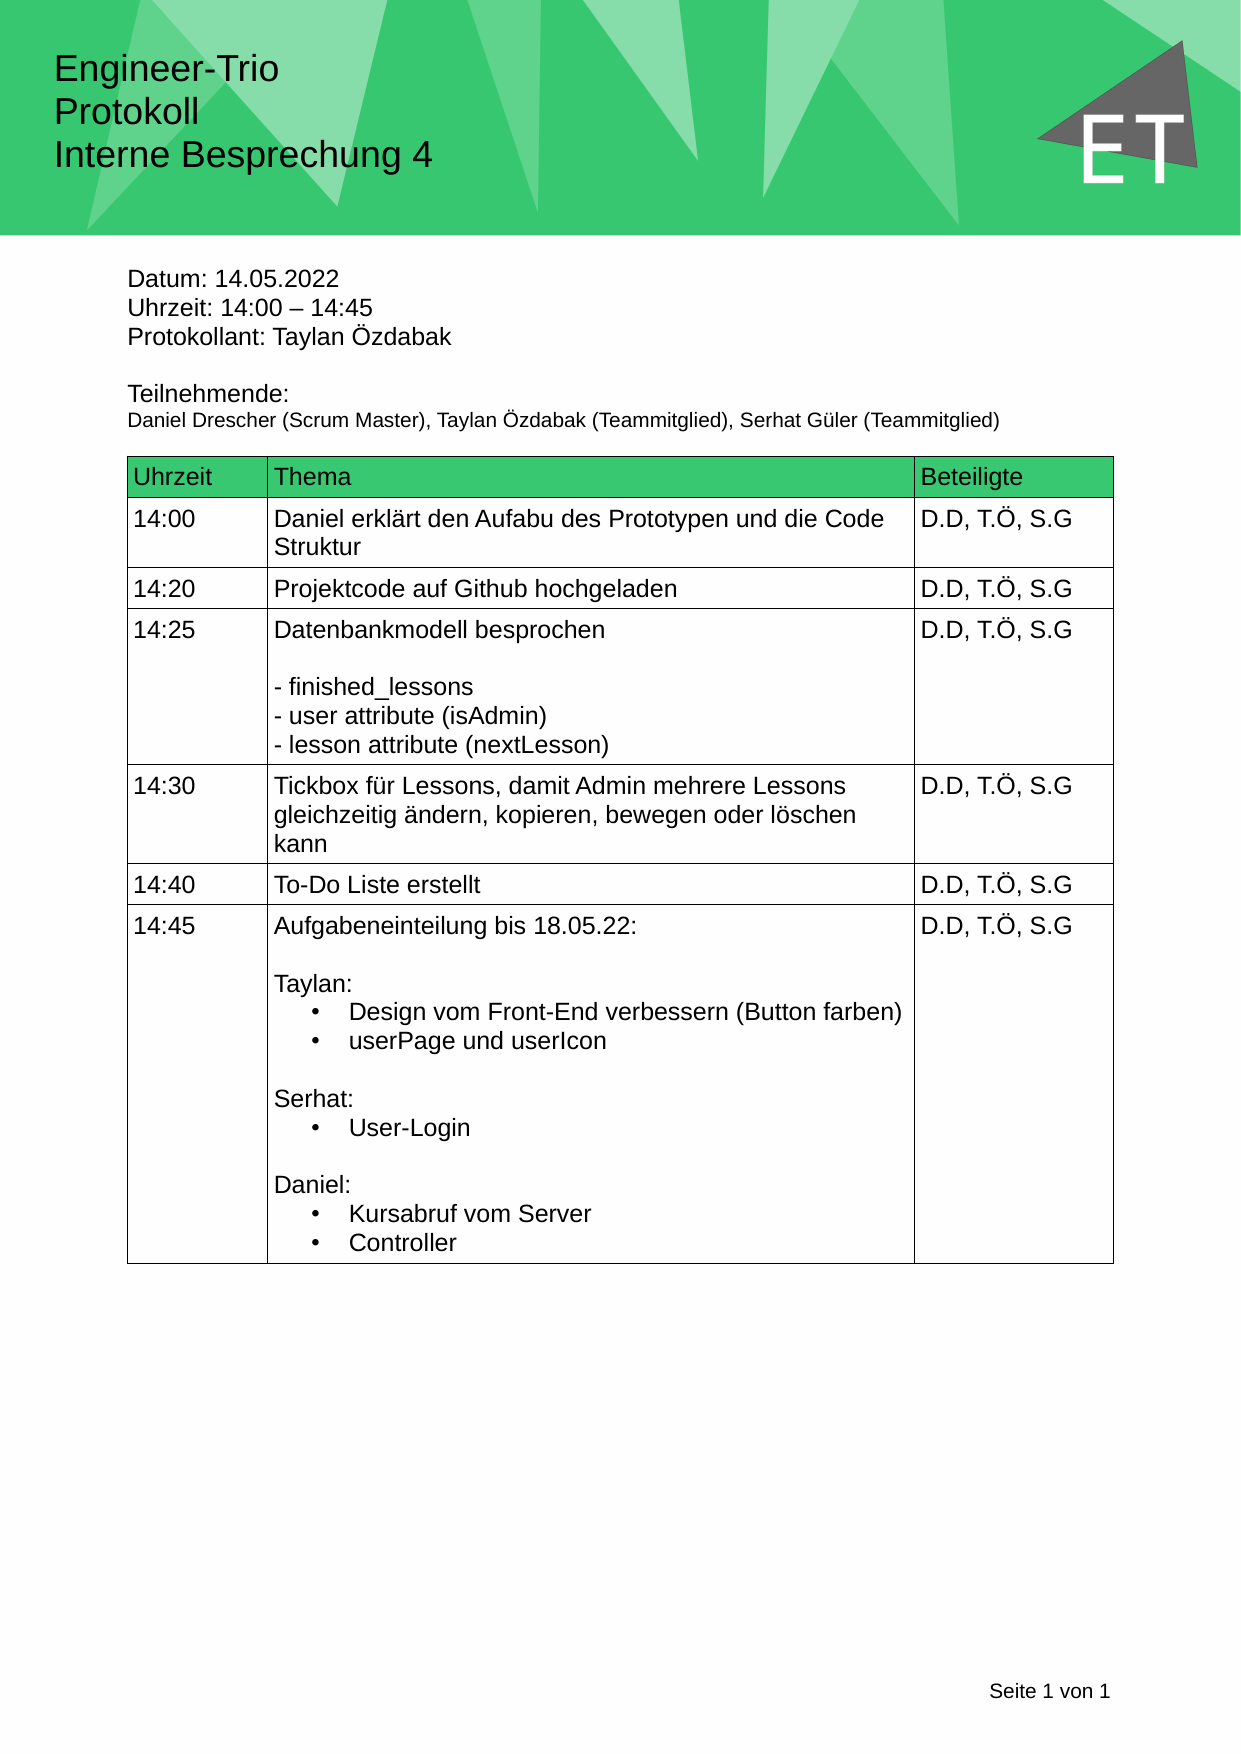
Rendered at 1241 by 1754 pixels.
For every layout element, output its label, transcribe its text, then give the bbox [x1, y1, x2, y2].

table_header Beteiligte [915, 457, 1113, 497]
table_cell 14:45 [128, 905, 267, 1262]
table_cell To-Do Liste erstellt [268, 864, 914, 904]
table_cell 14:40 [128, 864, 267, 904]
text Daniel Drescher (Scrum Master), Taylan Özdabak (Teammitglied), Serhat Güler (Teammitglied) [127, 408, 1113, 432]
table_header Thema [268, 457, 914, 497]
table_cell D.D, T.Ö, S.G [915, 568, 1113, 608]
table_cell 14:20 [128, 568, 267, 608]
table_cell D.D, T.Ö, S.G [915, 498, 1113, 567]
table_cell 14:30 [128, 765, 267, 863]
text Uhrzeit: 14:00 – 14:45 [127, 293, 1113, 321]
table_cell D.D, T.Ö, S.G [915, 905, 1113, 1262]
table_cell 14:25 [128, 609, 267, 764]
text Protokollant: Taylan Özdabak [127, 321, 1113, 350]
table_cell Tickbox für Lessons, damit Admin mehrere Lessons gleichzeitig ändern, kopieren, bewegen oder löschen kann [268, 765, 914, 863]
table_cell Aufgabeneinteilung bis 18.05.22: Taylan: Design vom Front-End verbessern (Button farben) userPage und userIcon Serhat: User-Login Daniel: Kursabruf vom Server Controller [268, 905, 914, 1262]
text Datum: 14.05.2022 [127, 264, 1113, 293]
table_cell 14:00 [128, 498, 267, 567]
table_cell D.D, T.Ö, S.G [915, 765, 1113, 863]
table_cell Projektcode auf Github hochgeladen [268, 568, 914, 608]
text Teilnehmende: [127, 379, 1113, 408]
table_cell Datenbankmodell besprochen - finished_lessons - user attribute (isAdmin) - lesson attribute (nextLesson) [268, 609, 914, 764]
table_header Uhrzeit [128, 457, 267, 497]
table_cell D.D, T.Ö, S.G [915, 864, 1113, 904]
table_cell D.D, T.Ö, S.G [915, 609, 1113, 764]
table_cell Daniel erklärt den Aufabu des Prototypen und die Code Struktur [268, 498, 914, 567]
